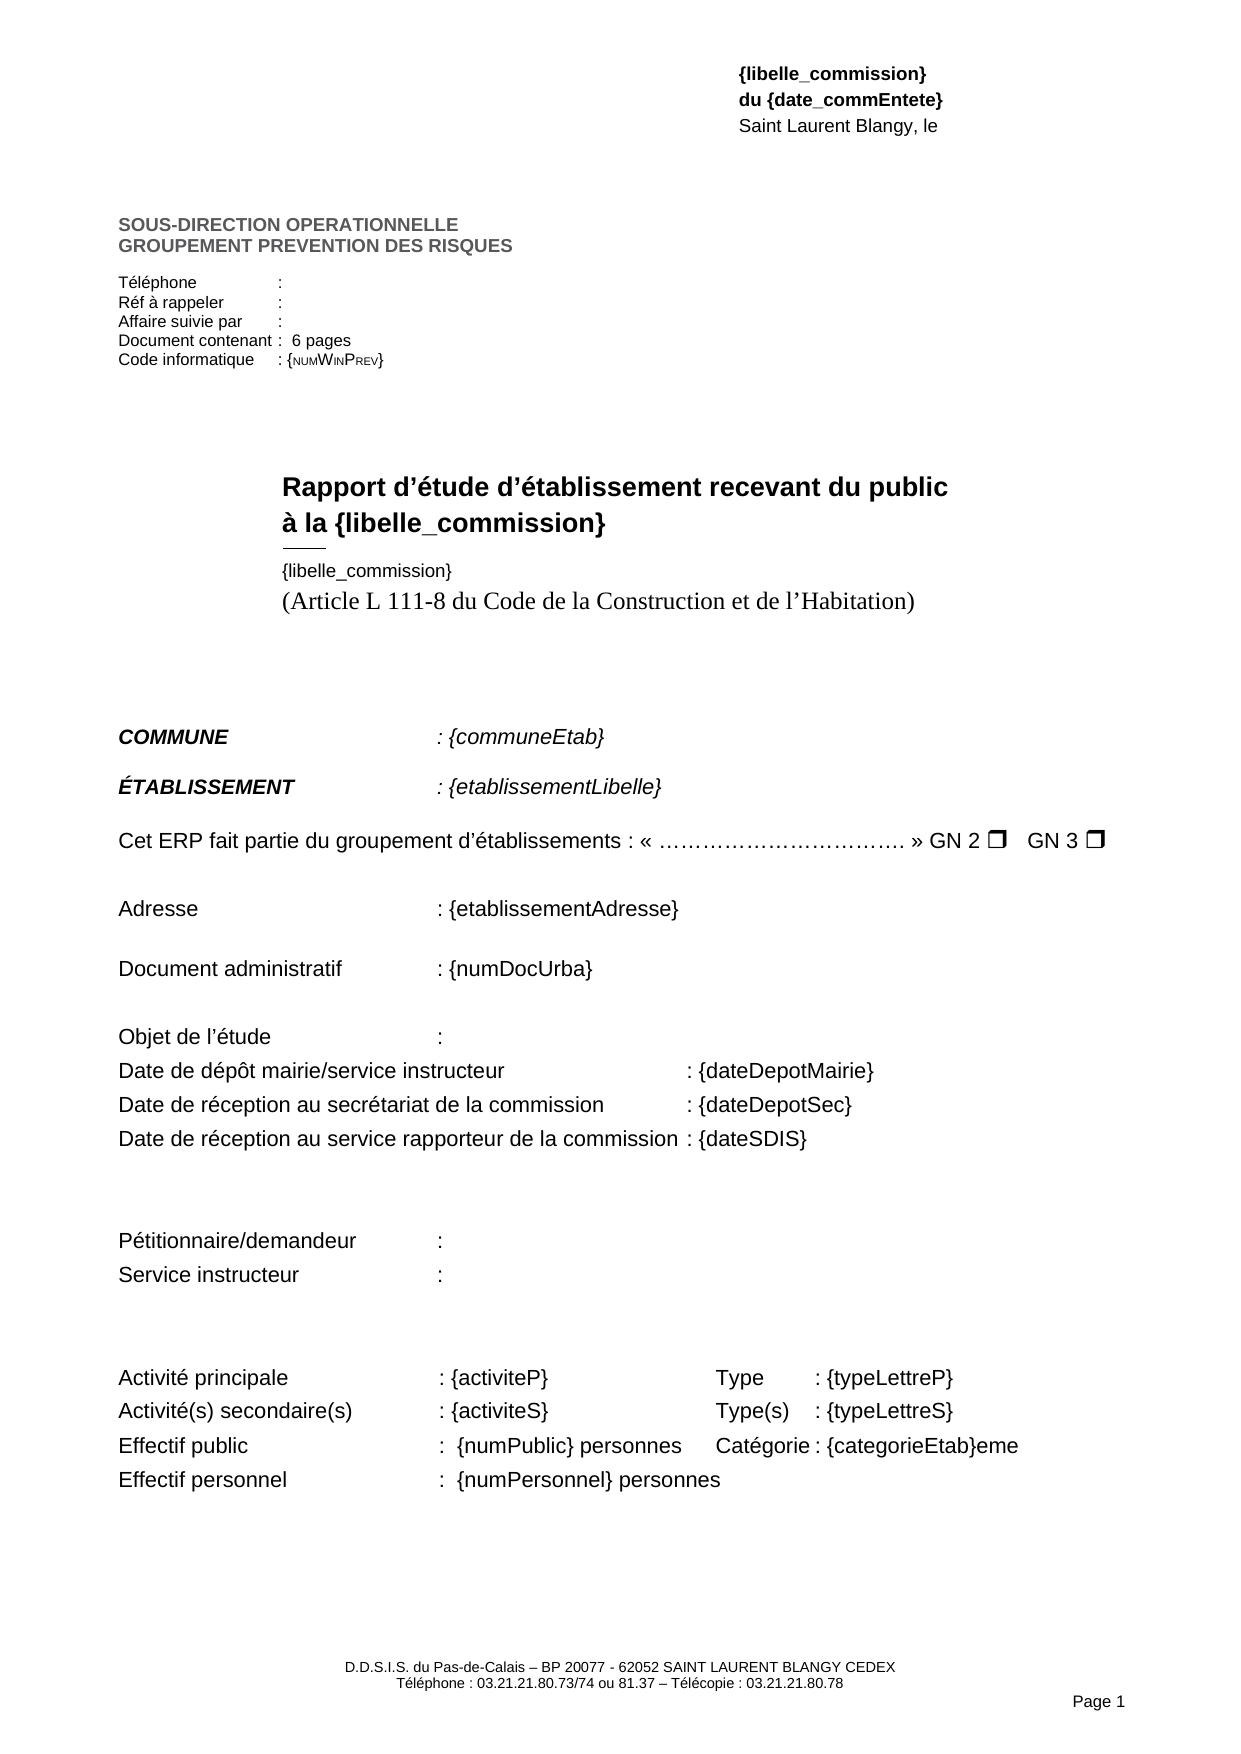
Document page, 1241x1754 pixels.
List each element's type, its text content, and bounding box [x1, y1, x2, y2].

text Service instructeur : [118, 1262, 1122, 1287]
text Cet ERP fait partie du groupement d’établissements : « ……………………………. » GN 2 r GN 3 r [118, 825, 1122, 853]
text Affaire suivie par : [118, 312, 1122, 331]
text Date de réception au service rapporteur de la commission : {dateSDIS} [118, 1126, 1122, 1151]
text Réf à rappeler : [118, 292, 1122, 312]
text Objet de l’étude : Date de dépôt mairie/service instructeur : {dateDepotMairie} [118, 1024, 1122, 1083]
text COMMUNE : {communeEtab} [118, 724, 1122, 749]
text {libelle_commission} (Article L 111-8 du Code de la Construction et de l’Habitation) [282, 560, 1122, 615]
text Activité principale : {activiteP} Type : {typeLettreP} [118, 1364, 1122, 1389]
text SOUS-DIRECTION OPERATIONNELLE [118, 213, 1122, 235]
text Document administratif : {numDocUrba} [118, 956, 1122, 981]
text Effectif personnel : {numPersonnel} personnes [118, 1467, 1122, 1492]
text Date de réception au secrétariat de la commission : {dateDepotSec} [118, 1092, 1122, 1117]
text Adresse : {etablissementAdresse} [118, 896, 1122, 947]
text {libelle_commission} du {date_commEntete} Saint Laurent Blangy, le [739, 63, 1122, 137]
text Document contenant : 6 pages [118, 331, 1122, 350]
text Code informatique : {numWinPrev} [118, 350, 1122, 369]
text Téléphone : [118, 273, 1122, 292]
text Effectif public : {numPublic} personnes Catégorie : {categorieEtab}eme [118, 1432, 1122, 1458]
text Rapport d’étude d’établissement recevant du public à la {libelle_commission} [282, 471, 1122, 538]
text Pétitionnaire/demandeur : [118, 1228, 1122, 1253]
text GROUPEMENT PREVENTION DES RISQUES [118, 235, 1122, 257]
text Activité(s) secondaire(s) : {activiteS} Type(s) : {typeLettreS} [118, 1398, 1122, 1424]
text ÉTABLISSEMENT : {etablissementLibelle} [118, 774, 1122, 799]
